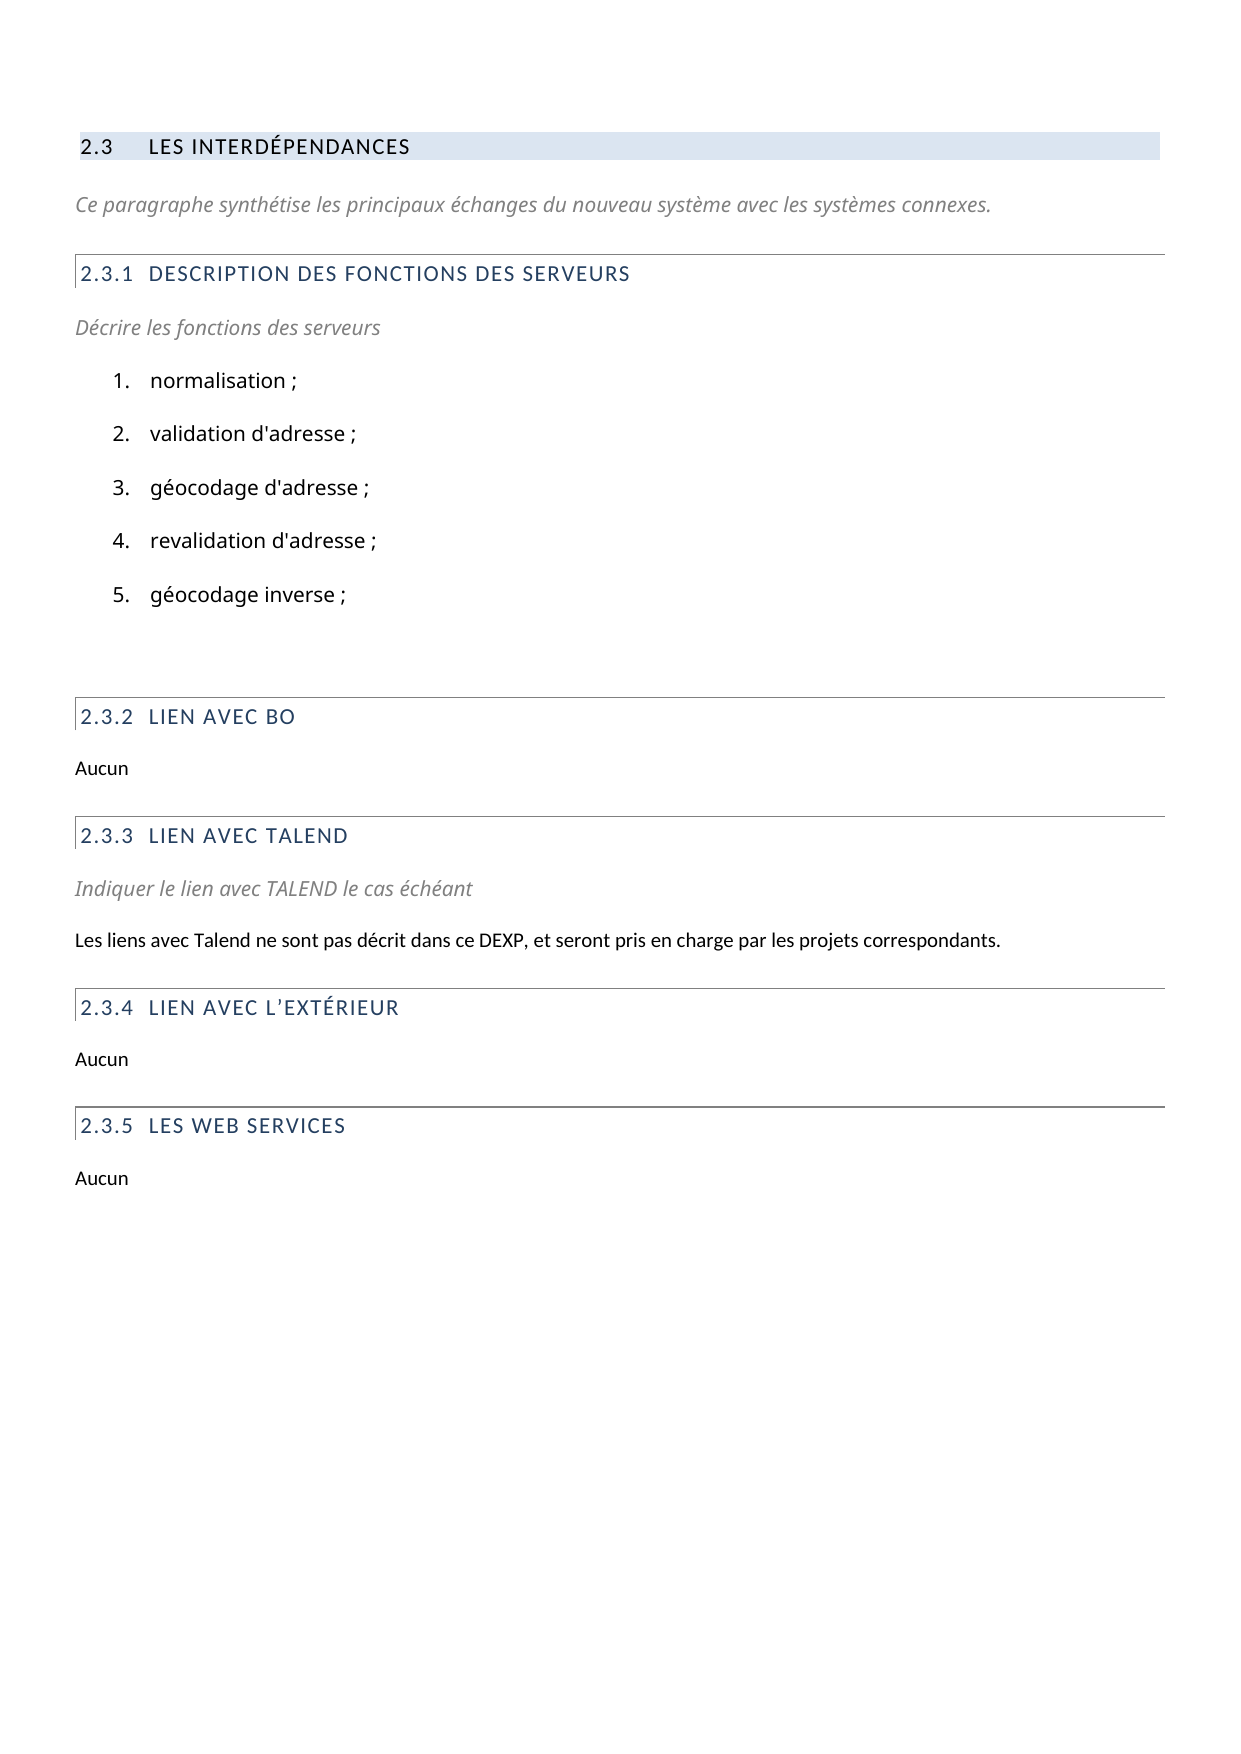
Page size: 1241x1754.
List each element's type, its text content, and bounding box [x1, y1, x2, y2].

list normalisation ; [112, 366, 1165, 394]
text Aucun [75, 1046, 1165, 1071]
subtitle Les Web services [76, 1108, 1165, 1140]
subtitle Les interdépendances [80, 132, 1160, 160]
text Aucun [75, 1165, 1165, 1190]
list revalidation d'adresse ; [112, 526, 1165, 555]
text Aucun [75, 755, 1165, 781]
subtitle Lien avec BO [76, 698, 1165, 730]
list géocodage d'adresse ; [112, 473, 1165, 501]
list validation d'adresse ; [112, 419, 1165, 448]
text Ce paragraphe synthétise les principaux échanges du nouveau système avec les systèmes connexes. [75, 191, 1165, 219]
list géocodage inverse ; [112, 580, 1165, 608]
text Décrire les fonctions des serveurs [75, 313, 1165, 341]
text Indiquer le lien avec TALEND le cas échéant [75, 874, 1165, 902]
text Les liens avec Talend ne sont pas décrit dans ce DEXP, et seront pris en charge par les projets correspondants. [75, 927, 1165, 953]
subtitle Description des fonctions des serveurs [76, 255, 1165, 288]
subtitle Lien avec l’extérieur [76, 989, 1165, 1021]
subtitle Lien avec TALEND [76, 817, 1165, 849]
